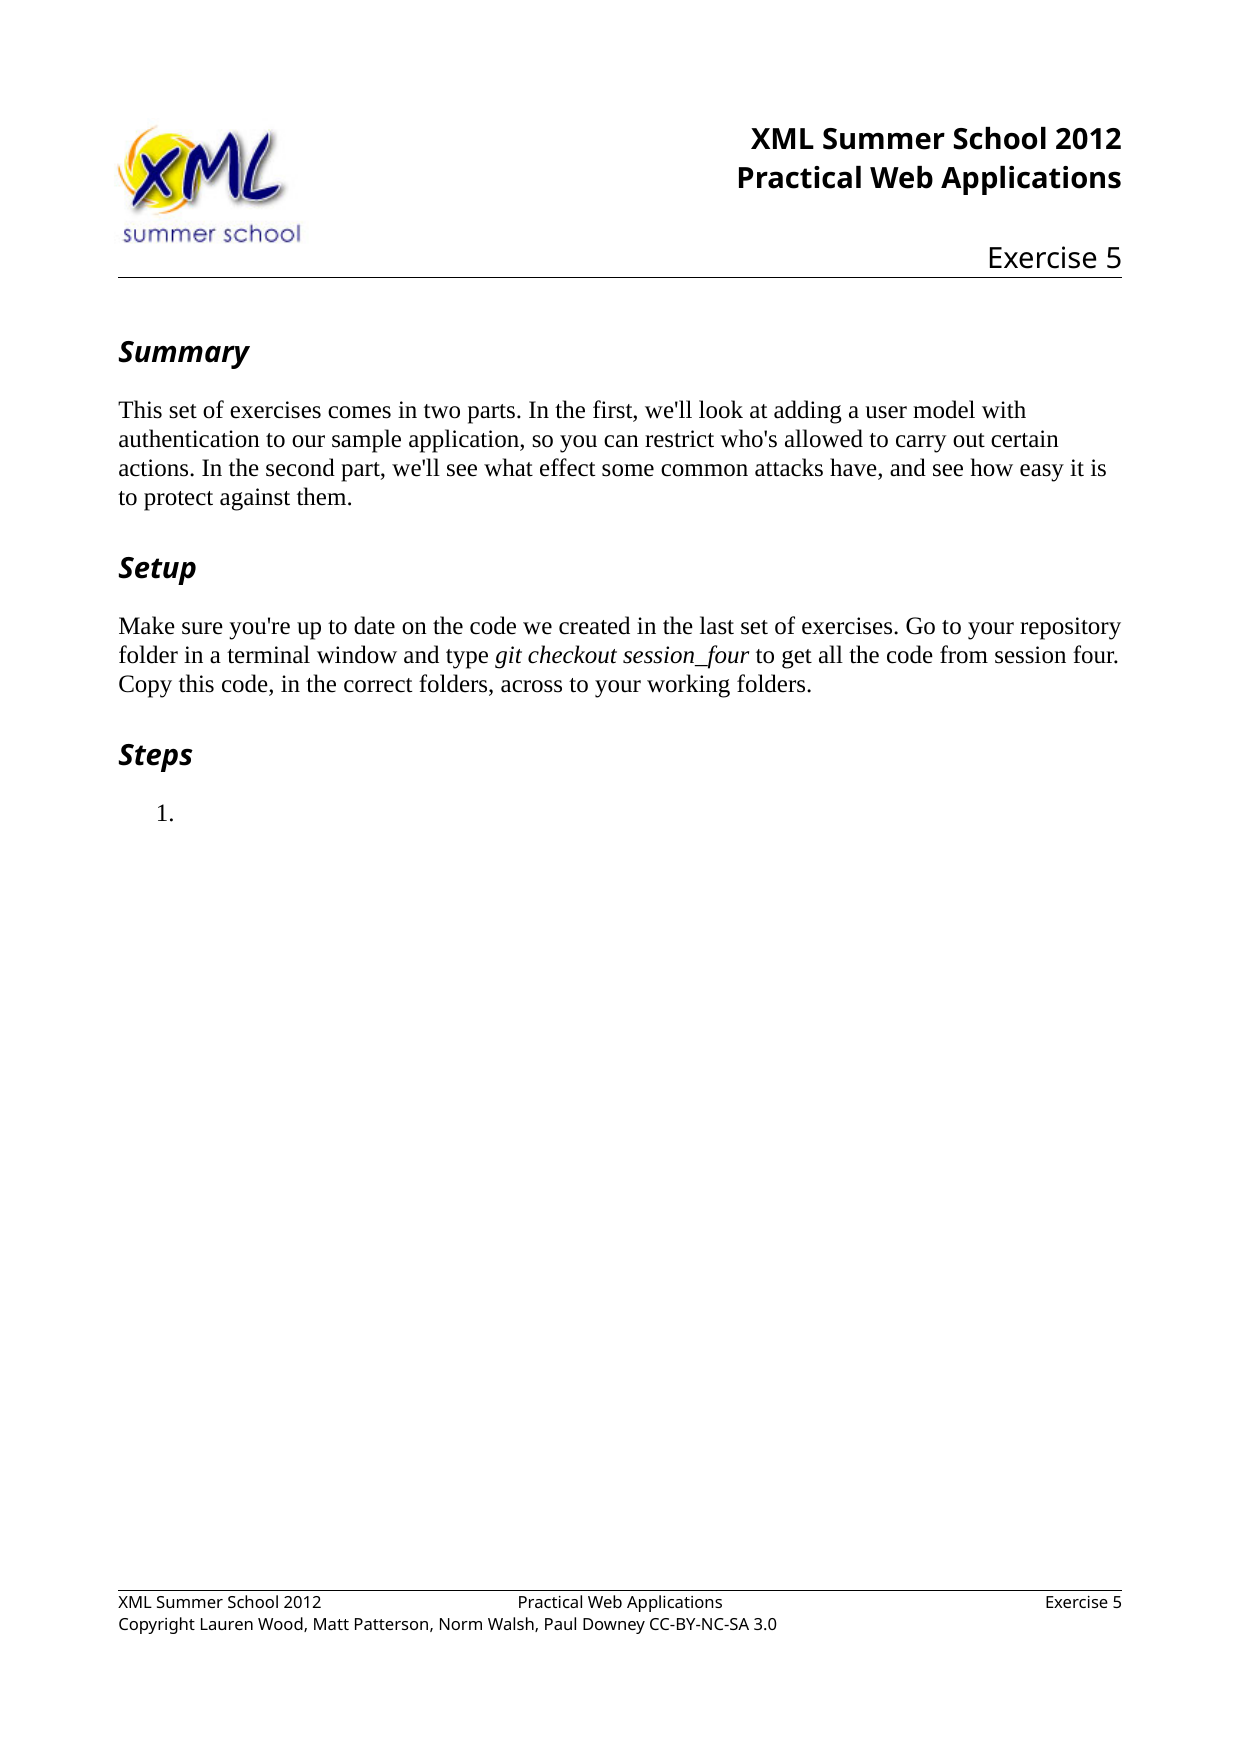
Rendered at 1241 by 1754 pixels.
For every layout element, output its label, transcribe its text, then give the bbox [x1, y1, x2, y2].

text Make sure you're up to date on the code we created in the last set of exercises. Go to your repository folder in a terminal window and type git checkout session_four to get all the code from session four. Copy this code, in the correct folders, across to your working folders. [118, 611, 1122, 697]
subtitle Steps [118, 734, 1122, 774]
picture [113, 118, 316, 251]
subtitle Summary [118, 331, 1122, 371]
text This set of exercises comes in two parts. In the first, we'll look at adding a user model with authentication to our sample application, so you can restrict who's allowed to carry out certain actions. In the second part, we'll see what effect some common attacks have, and see how easy it is to protect against them. [118, 395, 1122, 510]
subtitle Setup [118, 547, 1122, 587]
